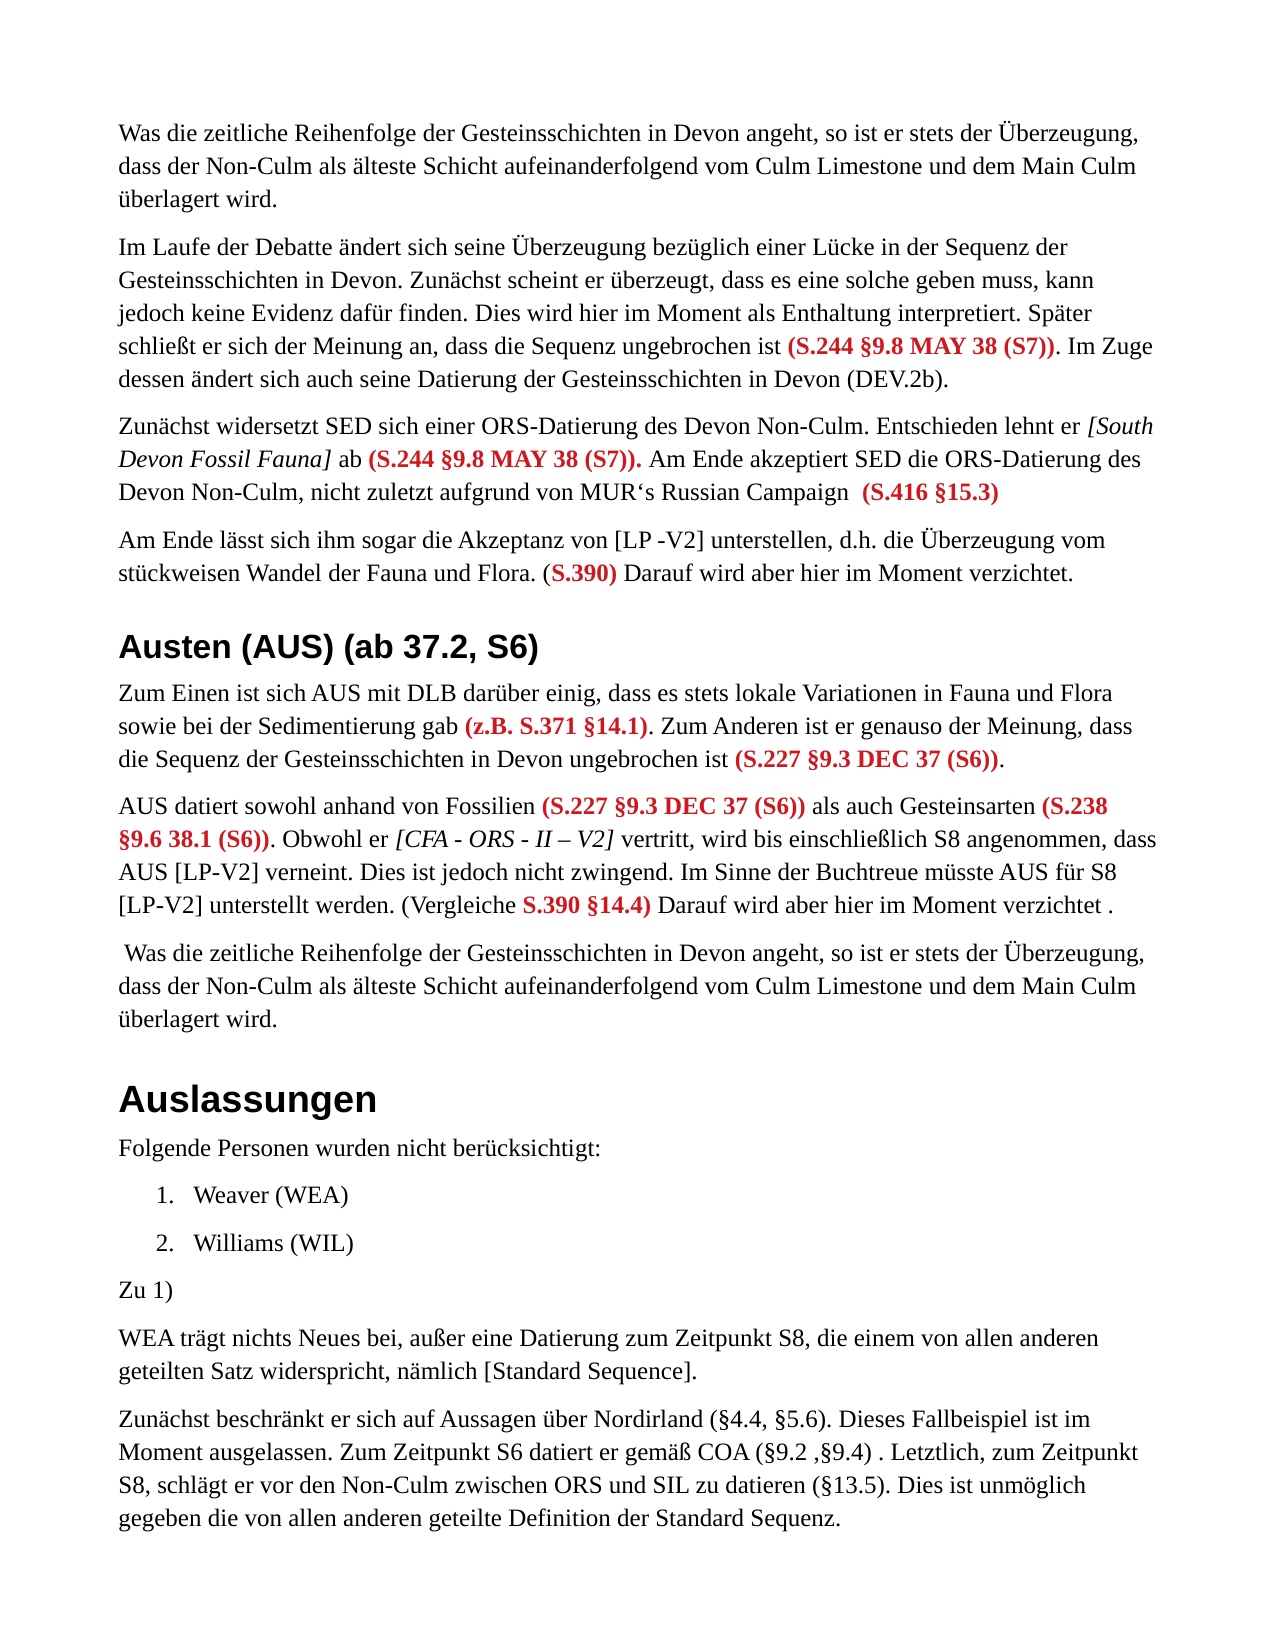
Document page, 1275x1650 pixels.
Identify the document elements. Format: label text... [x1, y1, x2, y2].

list Weaver (WEA) [156, 1180, 1157, 1209]
list Williams (WIL) [156, 1228, 1157, 1257]
text Zunächst widersetzt SED sich einer ORS-Datierung des Devon Non-Culm. Entschieden lehnt er [South Devon Fossil Fauna] ab (S.244 §9.8 MAY 38 (S7)). Am Ende akzeptiert SED die ORS-Datierung des Devon Non-Culm, nicht zuletzt aufgrund von MUR‘s Russian Campaign (S.416 §15.3) [118, 411, 1157, 506]
subtitle Austen (AUS) (ab 37.2, S6) [118, 627, 1157, 665]
text Was die zeitliche Reihenfolge der Gesteinsschichten in Devon angeht, so ist er stets der Überzeugung, dass der Non-Culm als älteste Schicht aufeinanderfolgend vom Culm Limestone und dem Main Culm überlagert wird. [118, 938, 1157, 1033]
text Was die zeitliche Reihenfolge der Gesteinsschichten in Devon angeht, so ist er stets der Überzeugung, dass der Non-Culm als älteste Schicht aufeinanderfolgend vom Culm Limestone und dem Main Culm überlagert wird. [118, 118, 1157, 213]
text WEA trägt nichts Neues bei, außer eine Datierung zum Zeitpunkt S8, die einem von allen anderen geteilten Satz widerspricht, nämlich [Standard Sequence]. [118, 1323, 1157, 1385]
text AUS datiert sowohl anhand von Fossilien (S.227 §9.3 DEC 37 (S6)) als auch Gesteinsarten (S.238 §9.6 38.1 (S6)). Obwohl er [CFA - ORS - II – V2] vertritt, wird bis einschließlich S8 angenommen, dass AUS [LP-V2] verneint. Dies ist jedoch nicht zwingend. Im Sinne der Buchtreue müsste AUS für S8 [LP-V2] unterstellt werden. (Vergleiche S.390 §14.4) Darauf wird aber hier im Moment verzichtet . [118, 791, 1157, 919]
text Zu 1) [118, 1276, 1157, 1304]
text Im Laufe der Debatte ändert sich seine Überzeugung bezüglich einer Lücke in der Sequenz der Gesteinsschichten in Devon. Zunächst scheint er überzeugt, dass es eine solche geben muss, kann jedoch keine Evidenz dafür finden. Dies wird hier im Moment als Enthaltung interpretiert. Später schließt er sich der Meinung an, dass die Sequenz ungebrochen ist (S.244 §9.8 MAY 38 (S7)). Im Zuge dessen ändert sich auch seine Datierung der Gesteinsschichten in Devon (DEV.2b). [118, 232, 1157, 393]
subtitle Auslassungen [118, 1077, 1157, 1120]
text Am Ende lässt sich ihm sogar die Akzeptanz von [LP -V2] unterstellen, d.h. die Überzeugung vom stückweisen Wandel der Fauna und Flora. (S.390) Darauf wird aber hier im Moment verzichtet. [118, 525, 1157, 587]
text Folgende Personen wurden nicht berücksichtigt: [118, 1133, 1157, 1162]
text Zum Einen ist sich AUS mit DLB darüber einig, dass es stets lokale Variationen in Fauna und Flora sowie bei der Sedimentierung gab (z.B. S.371 §14.1). Zum Anderen ist er genauso der Meinung, dass die Sequenz der Gesteinsschichten in Devon ungebrochen ist (S.227 §9.3 DEC 37 (S6)). [118, 678, 1157, 772]
text Zunächst beschränkt er sich auf Aussagen über Nordirland (§4.4, §5.6). Dieses Fallbeispiel ist im Moment ausgelassen. Zum Zeitpunkt S6 datiert er gemäß COA (§9.2 ,§9.4) . Letztlich, zum Zeitpunkt S8, schlägt er vor den Non-Culm zwischen ORS und SIL zu datieren (§13.5). Dies ist unmöglich gegeben die von allen anderen geteilte Definition der Standard Sequenz. [118, 1404, 1157, 1532]
